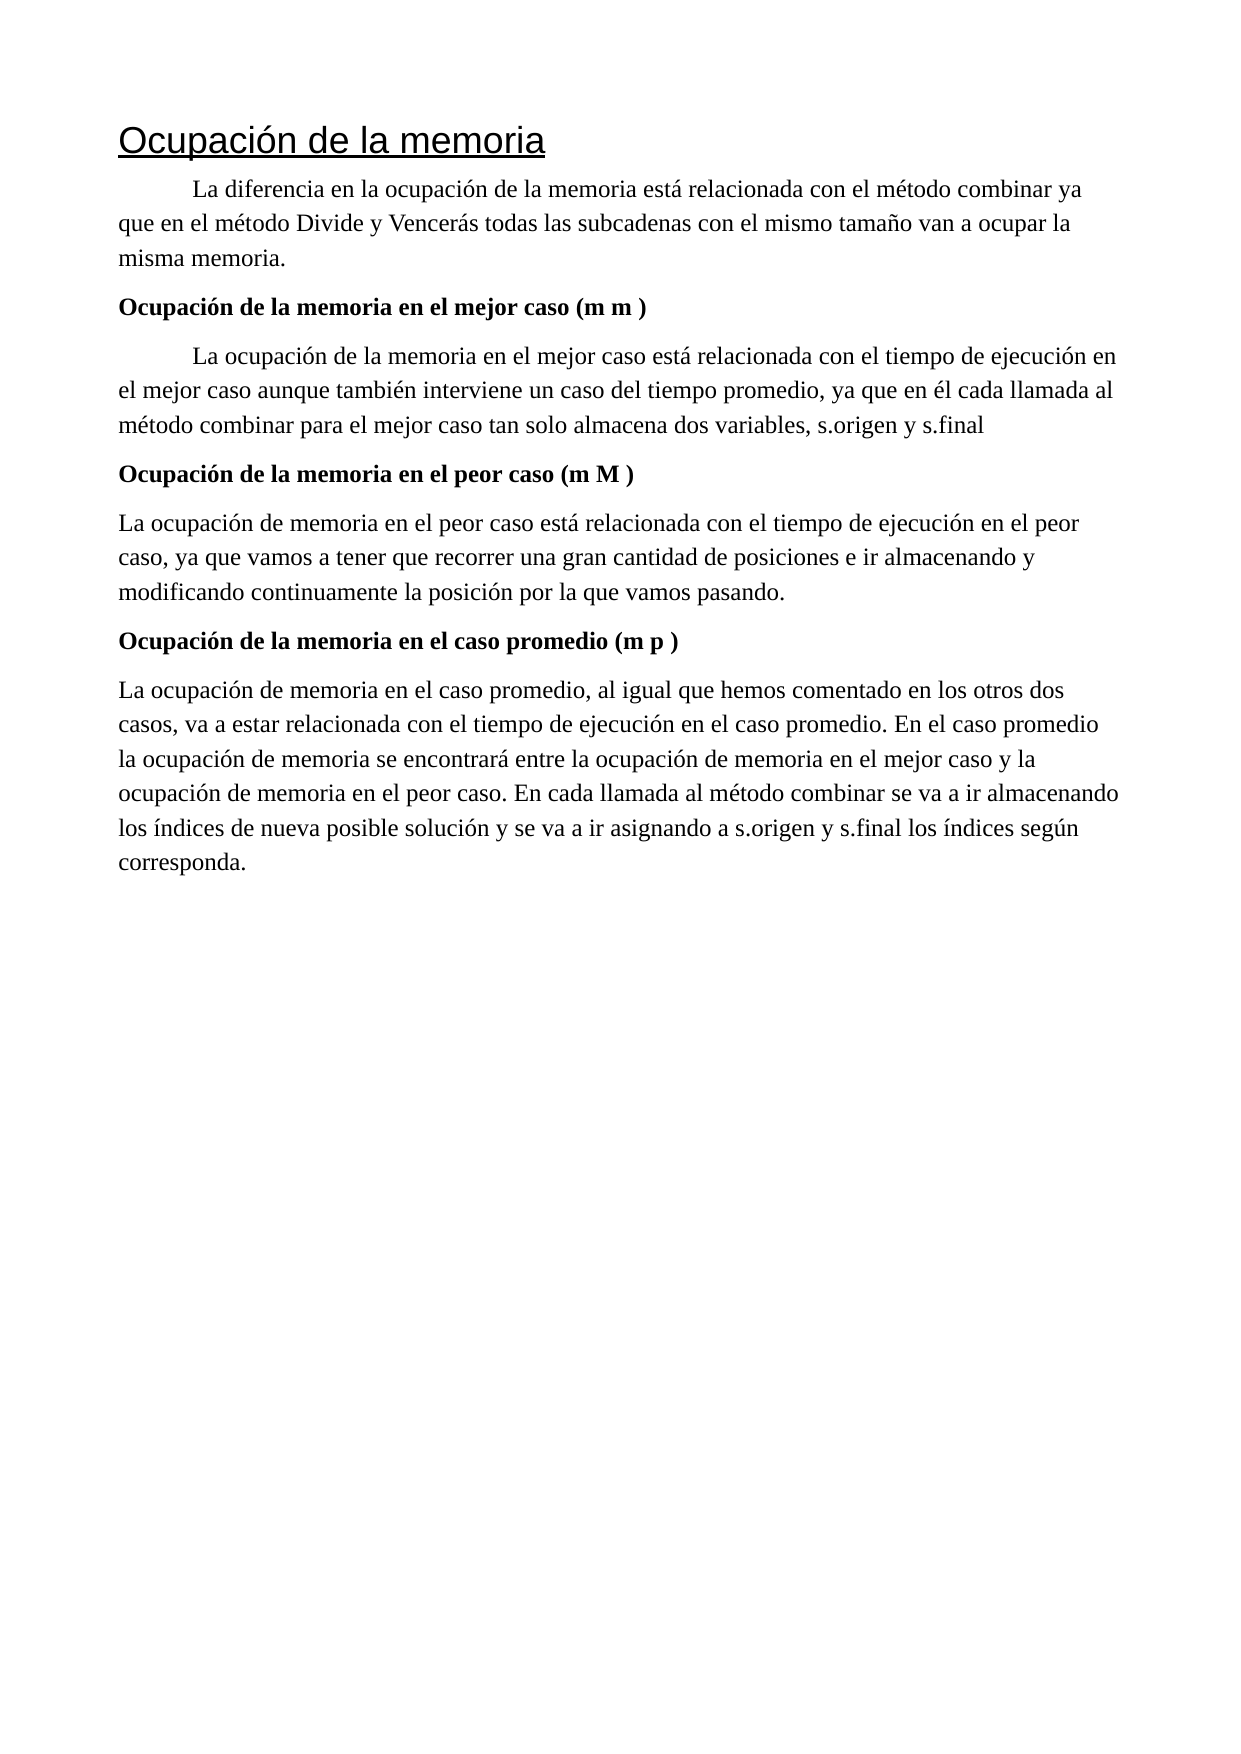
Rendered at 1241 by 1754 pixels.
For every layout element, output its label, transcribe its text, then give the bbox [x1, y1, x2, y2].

text Ocupación de la memoria en el mejor caso (m m ) [118, 292, 1122, 321]
text La ocupación de memoria en el caso promedio, al igual que hemos comentado en los otros dos casos, va a estar relacionada con el tiempo de ejecución en el caso promedio. En el caso promedio la ocupación de memoria se encontrará entre la ocupación de memoria en el mejor caso y la ocupación de memoria en el peor caso. En cada llamada al método combinar se va a ir almacenando los índices de nueva posible solución y se va a ir asignando a s.origen y s.final los índices según corresponda. [118, 675, 1122, 876]
text Ocupación de la memoria en el peor caso (m M ) [118, 459, 1122, 488]
text La ocupación de la memoria en el mejor caso está relacionada con el tiempo de ejecución en el mejor caso aunque también interviene un caso del tiempo promedio, ya que en él cada llamada al método combinar para el mejor caso tan solo almacena dos variables, s.origen y s.final [118, 341, 1122, 438]
subtitle Ocupación de la memoria [118, 118, 1122, 161]
text La ocupación de memoria en el peor caso está relacionada con el tiempo de ejecución en el peor caso, ya que vamos a tener que recorrer una gran cantidad de posiciones e ir almacenando y modificando continuamente la posición por la que vamos pasando. [118, 508, 1122, 606]
text Ocupación de la memoria en el caso promedio (m p ) [118, 626, 1122, 655]
text La diferencia en la ocupación de la memoria está relacionada con el método combinar ya que en el método Divide y Vencerás todas las subcadenas con el mismo tamaño van a ocupar la misma memoria. [118, 174, 1122, 271]
